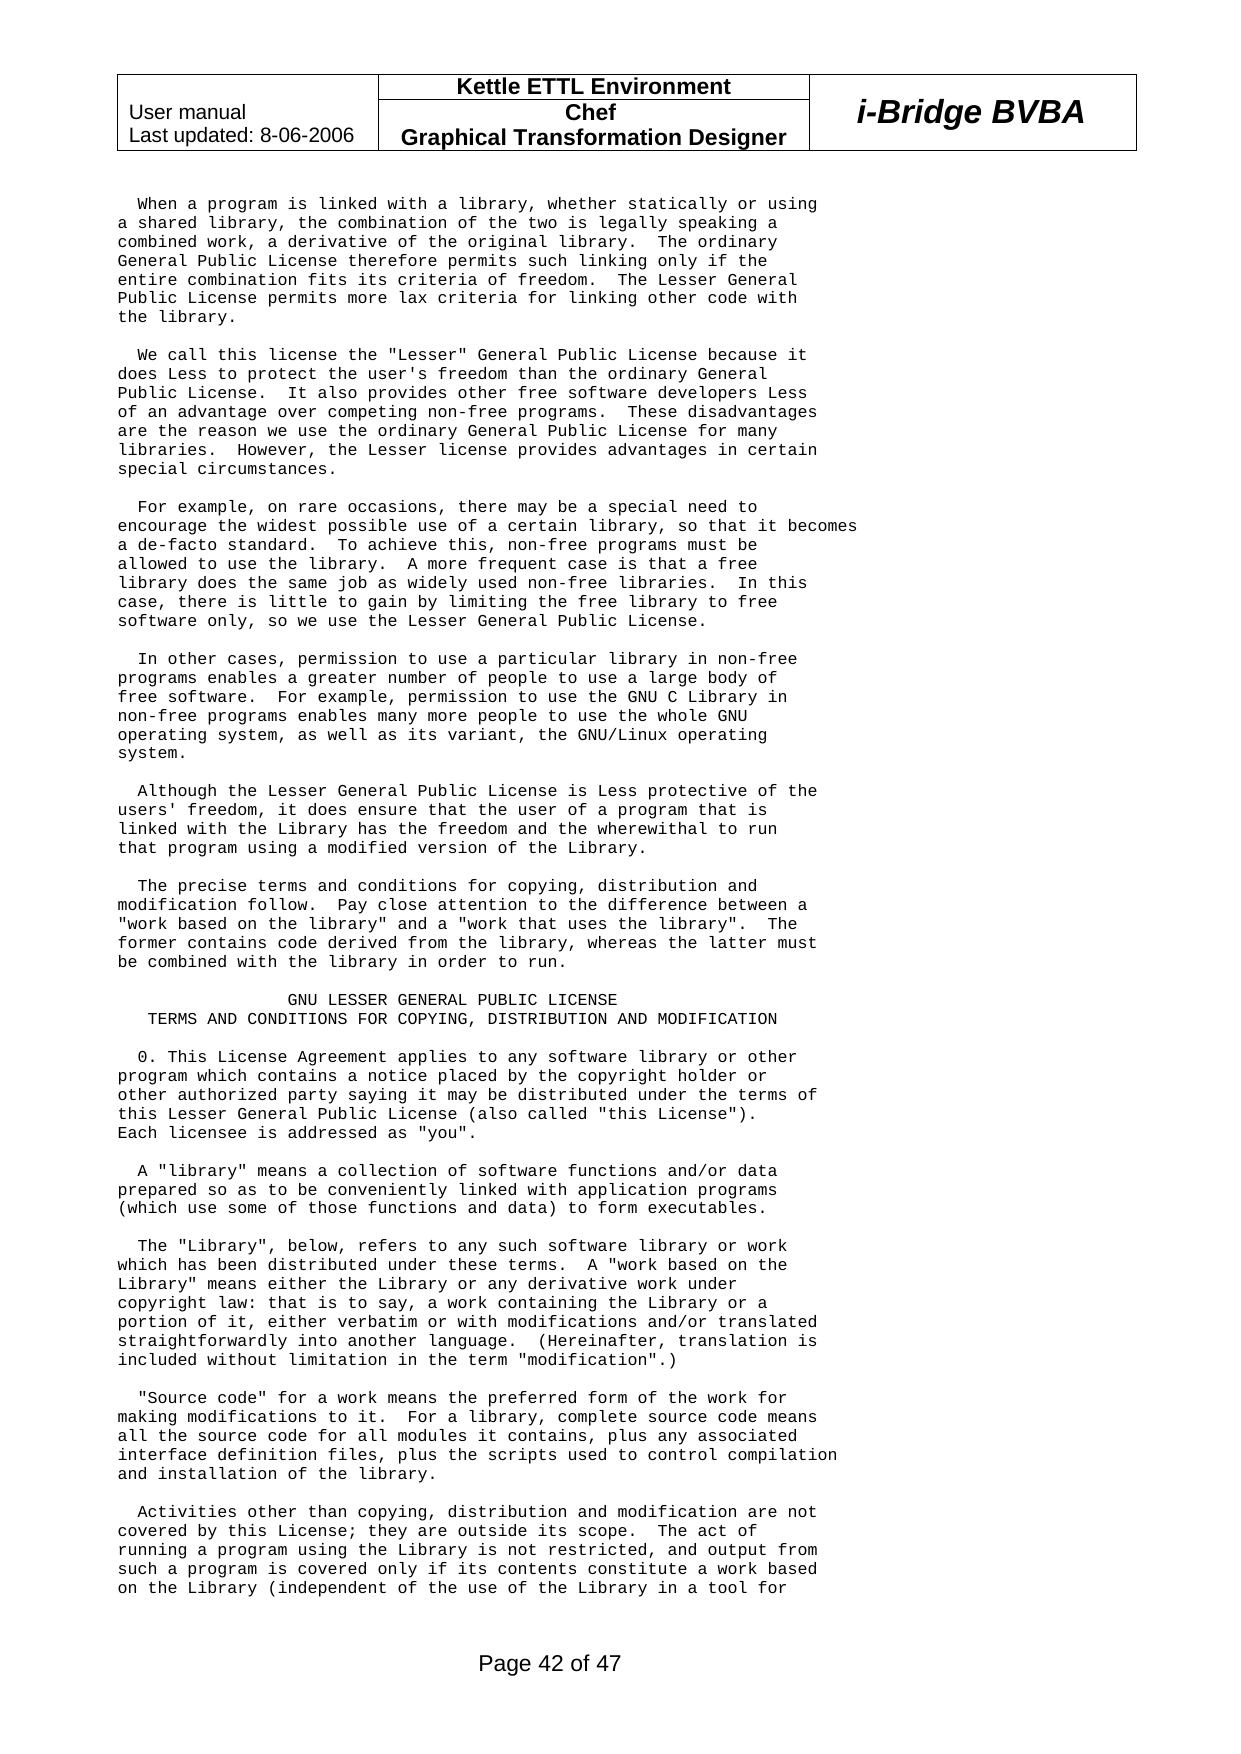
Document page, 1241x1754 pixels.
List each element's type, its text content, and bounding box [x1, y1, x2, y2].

text When a program is linked with a library, whether statically or using a shared library, the combination of the two is legally speaking a combined work, a derivative of the original library. The ordinary General Public License therefore permits such linking only if the entire combination fits its criteria of freedom. The Lesser General Public License permits more lax criteria for linking other code with the library. We call this license the "Lesser" General Public License because it does Less to protect the user's freedom than the ordinary General Public License. It also provides other free software developers Less of an advantage over competing non-free programs. These disadvantages are the reason we use the ordinary General Public License for many libraries. However, the Lesser license provides advantages in certain special circumstances. For example, on rare occasions, there may be a special need to encourage the widest possible use of a certain library, so that it becomes a de-facto standard. To achieve this, non-free programs must be allowed to use the library. A more frequent case is that a free library does the same job as widely used non-free libraries. In this case, there is little to gain by limiting the free library to free software only, so we use the Lesser General Public License. In other cases, permission to use a particular library in non-free programs enables a greater number of people to use a large body of free software. For example, permission to use the GNU C Library in non-free programs enables many more people to use the whole GNU operating system, as well as its variant, the GNU/Linux operating system. Although the Lesser General Public License is Less protective of the users' freedom, it does ensure that the user of a program that is linked with the Library has the freedom and the wherewithal to run that program using a modified version of the Library. The precise terms and conditions for copying, distribution and modification follow. Pay close attention to the difference between a "work based on the library" and a "work that uses the library". The former contains code derived from the library, whereas the latter must be combined with the library in order to run. GNU LESSER GENERAL PUBLIC LICENSE TERMS AND CONDITIONS FOR COPYING, DISTRIBUTION AND MODIFICATION 0. This License Agreement applies to any software library or other program which contains a notice placed by the copyright holder or other authorized party saying it may be distributed under the terms of this Lesser General Public License (also called "this License"). Each licensee is addressed as "you". A "library" means a collection of software functions and/or data prepared so as to be conveniently linked with application programs (which use some of those functions and data) to form executables. The "Library", below, refers to any such software library or work which has been distributed under these terms. A "work based on the Library" means either the Library or any derivative work under copyright law: that is to say, a work containing the Library or a portion of it, either verbatim or with modifications and/or translated straightforwardly into another language. (Hereinafter, translation is included without limitation in the term "modification".) "Source code" for a work means the preferred form of the work for making modifications to it. For a library, complete source code means all the source code for all modules it contains, plus any associated interface definition files, plus the scripts used to control compilation and installation of the library. Activities other than copying, distribution and modification are not covered by this License; they are outside its scope. The act of running a program using the Library is not restricted, and output from such a program is covered only if its contents constitute a work based on the Library (independent of the use of the Library in a tool for [117, 176, 1137, 1598]
